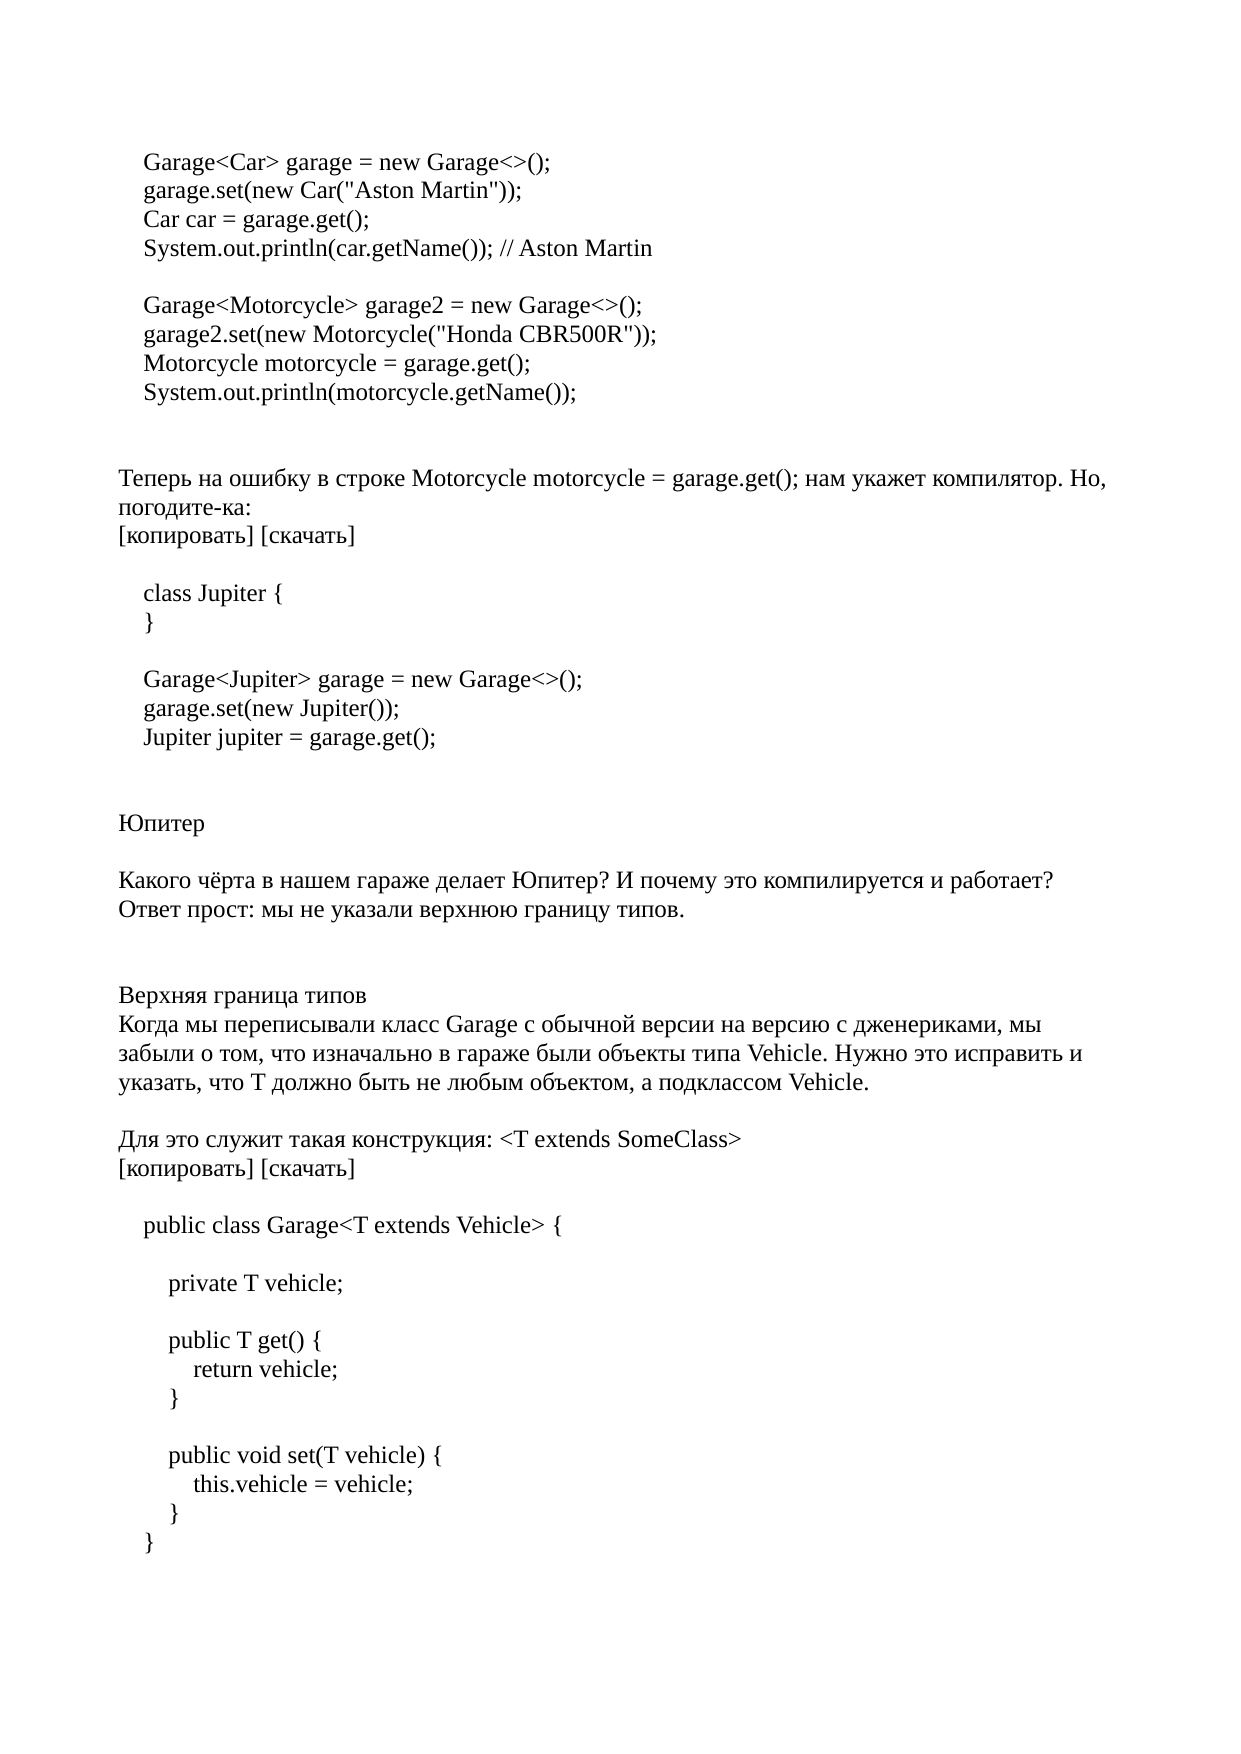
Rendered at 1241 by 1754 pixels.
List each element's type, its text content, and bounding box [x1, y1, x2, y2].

text Для это служит такая конструкция: <T extends SomeClass> [118, 1124, 1122, 1153]
text Теперь на ошибку в строке Motorcycle motorcycle = garage.get(); нам укажет компилятор. Но, погодите-ка: [118, 463, 1122, 521]
text } [118, 1498, 1122, 1527]
text Garage<Jupiter> garage = new Garage<>(); [118, 664, 1122, 693]
text System.out.println(motorcycle.getName()); [118, 377, 1122, 406]
text } [118, 607, 1122, 636]
text System.out.println(car.getName()); // Aston Martin [118, 233, 1122, 262]
text private T vehicle; [118, 1268, 1122, 1297]
text garage2.set(new Motorcycle("Honda CBR500R")); [118, 319, 1122, 348]
text Car car = garage.get(); [118, 204, 1122, 233]
text Garage<Car> garage = new Garage<>(); [118, 147, 1122, 176]
text return vehicle; [118, 1354, 1122, 1383]
text this.vehicle = vehicle; [118, 1469, 1122, 1498]
text Когда мы переписывали класс Garage с обычной версии на версию с дженериками, мы забыли о том, что изначально в гараже были объекты типа Vehicle. Нужно это исправить и указать, что T должно быть не любым объектом, а подклассом Vehicle. [118, 1009, 1122, 1096]
text class Jupiter { [118, 578, 1122, 607]
text public class Garage<T extends Vehicle> { [118, 1211, 1122, 1239]
text Верхняя граница типов [118, 981, 1122, 1009]
text Какого чёрта в нашем гараже делает Юпитер? И почему это компилируется и работает? Ответ прост: мы не указали верхнюю границу типов. [118, 866, 1122, 923]
text Jupiter jupiter = garage.get(); [118, 722, 1122, 751]
text [копировать] [скачать] [118, 521, 1122, 549]
text Garage<Motorcycle> garage2 = new Garage<>(); [118, 291, 1122, 319]
text [копировать] [скачать] [118, 1153, 1122, 1182]
text } [118, 1527, 1122, 1556]
text public void set(T vehicle) { [118, 1441, 1122, 1469]
text garage.set(new Car("Aston Martin")); [118, 176, 1122, 204]
text public T get() { [118, 1326, 1122, 1354]
text Motorcycle motorcycle = garage.get(); [118, 348, 1122, 377]
text Юпитер [118, 808, 1122, 837]
text garage.set(new Jupiter()); [118, 693, 1122, 722]
text } [118, 1383, 1122, 1412]
